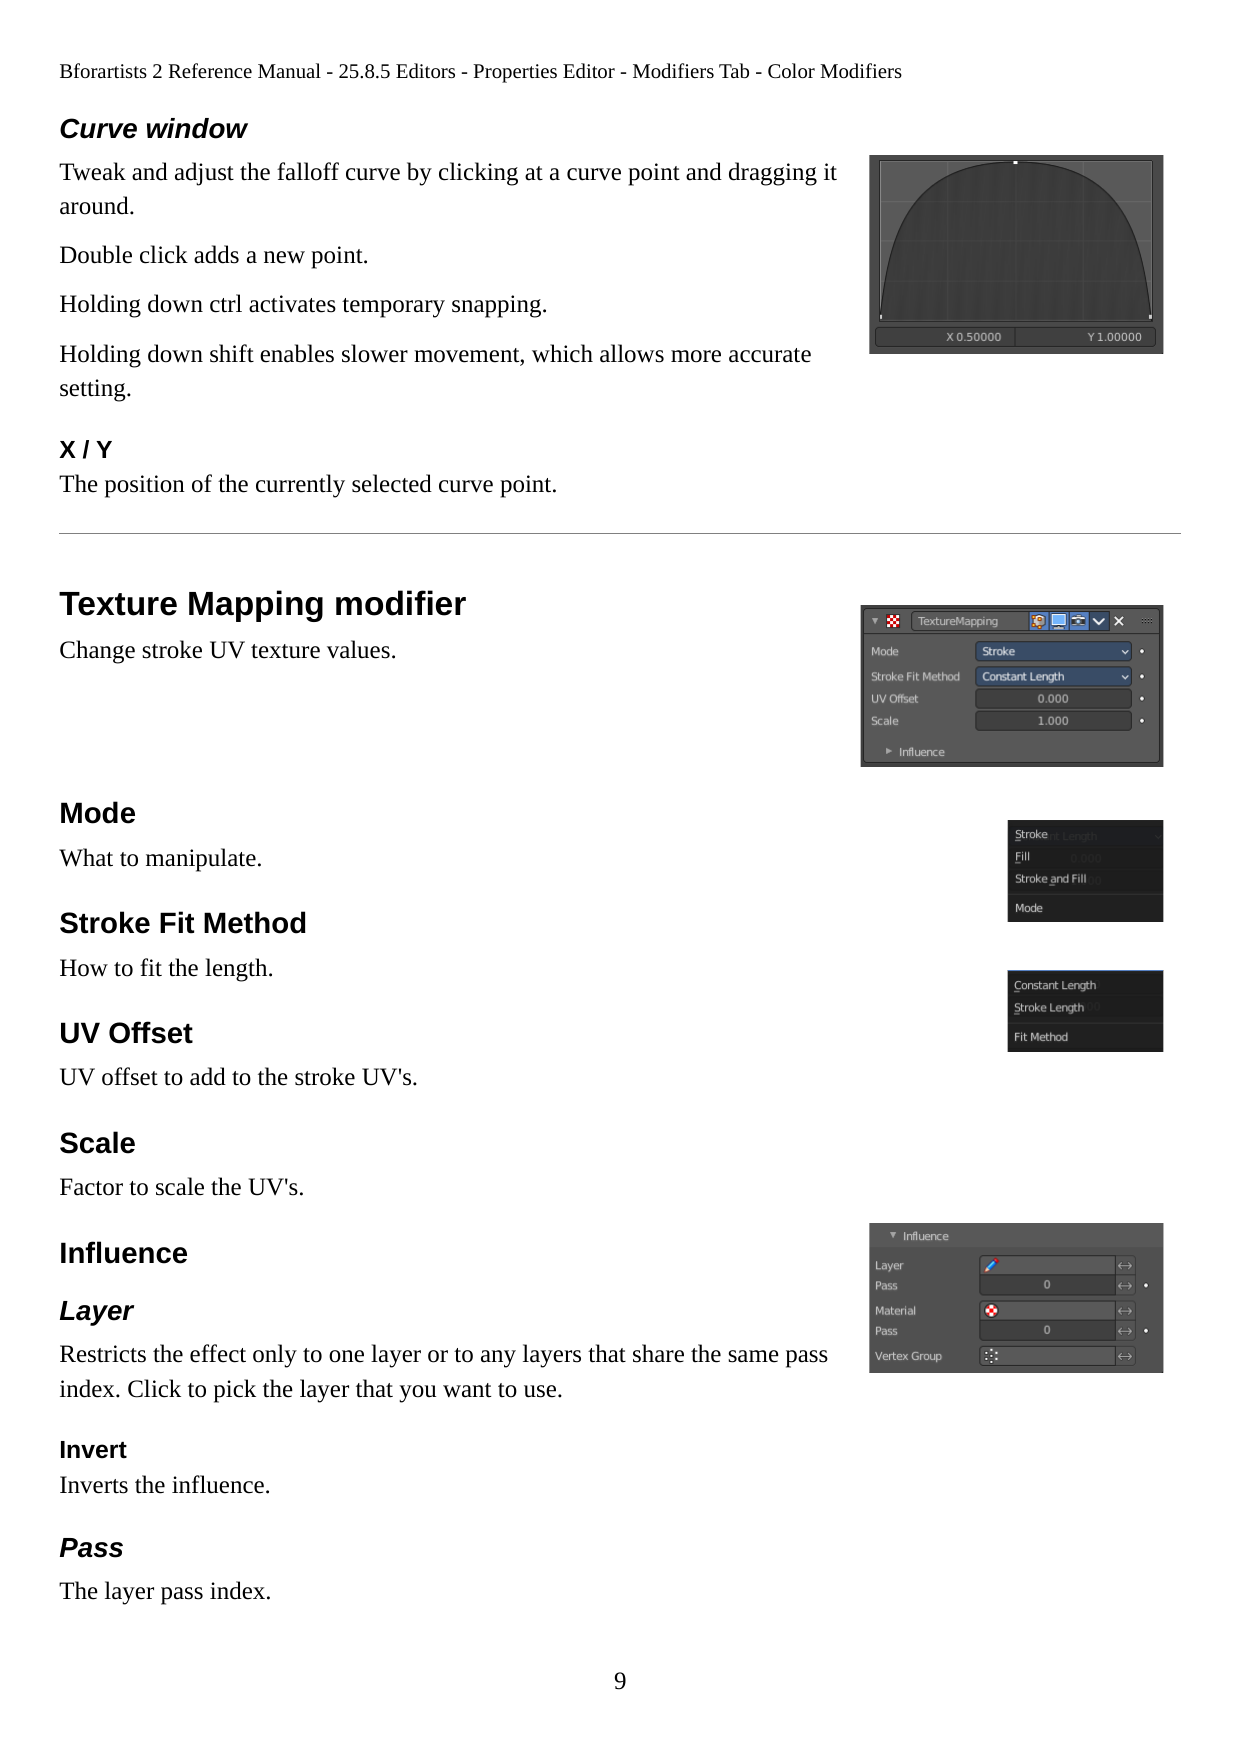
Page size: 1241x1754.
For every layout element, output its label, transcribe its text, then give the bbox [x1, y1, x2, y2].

subtitle Influence [59, 1236, 869, 1270]
text The layer pass index. [59, 1576, 1181, 1605]
picture [1007, 820, 1164, 922]
text Tweak and adjust the falloff curve by clicking at a curve point and dragging it around. [59, 157, 869, 220]
subtitle Curve window [59, 113, 1181, 144]
subtitle X / Y [59, 435, 1181, 463]
subtitle Layer [59, 1295, 869, 1327]
text [1164, 843, 1181, 871]
picture [869, 155, 1164, 354]
subtitle [1164, 1295, 1181, 1327]
subtitle Mode [59, 796, 1181, 830]
text Holding down ctrl activates temporary snapping. [59, 289, 869, 318]
text Holding down shift enables slower movement, which allows more accurate setting. [59, 339, 1181, 402]
text Inverts the influence. [59, 1470, 1181, 1499]
subtitle [1164, 1016, 1181, 1050]
picture [1007, 970, 1164, 1052]
text Double click adds a new point. [59, 241, 869, 269]
subtitle Pass [59, 1532, 1181, 1563]
text What to manipulate. [59, 843, 1007, 871]
text UV offset to add to the stroke UV's. [59, 1062, 1181, 1091]
picture [860, 605, 1164, 767]
subtitle Texture Mapping modifier [59, 583, 1181, 622]
subtitle Invert [59, 1435, 1181, 1464]
subtitle Stroke Fit Method [59, 906, 1181, 940]
subtitle [1164, 1236, 1181, 1270]
text Change stroke UV texture values. [59, 635, 860, 663]
picture [869, 1223, 1164, 1373]
text The position of the currently selected curve point. [59, 469, 1181, 498]
text Restricts the effect only to one layer or to any layers that share the same pass index. Click to pick the layer that you want to use. [59, 1339, 1181, 1402]
text How to fit the length. [59, 953, 1181, 981]
subtitle Scale [59, 1126, 1181, 1160]
subtitle UV Offset [59, 1016, 1007, 1050]
text Factor to scale the UV's. [59, 1172, 1181, 1201]
